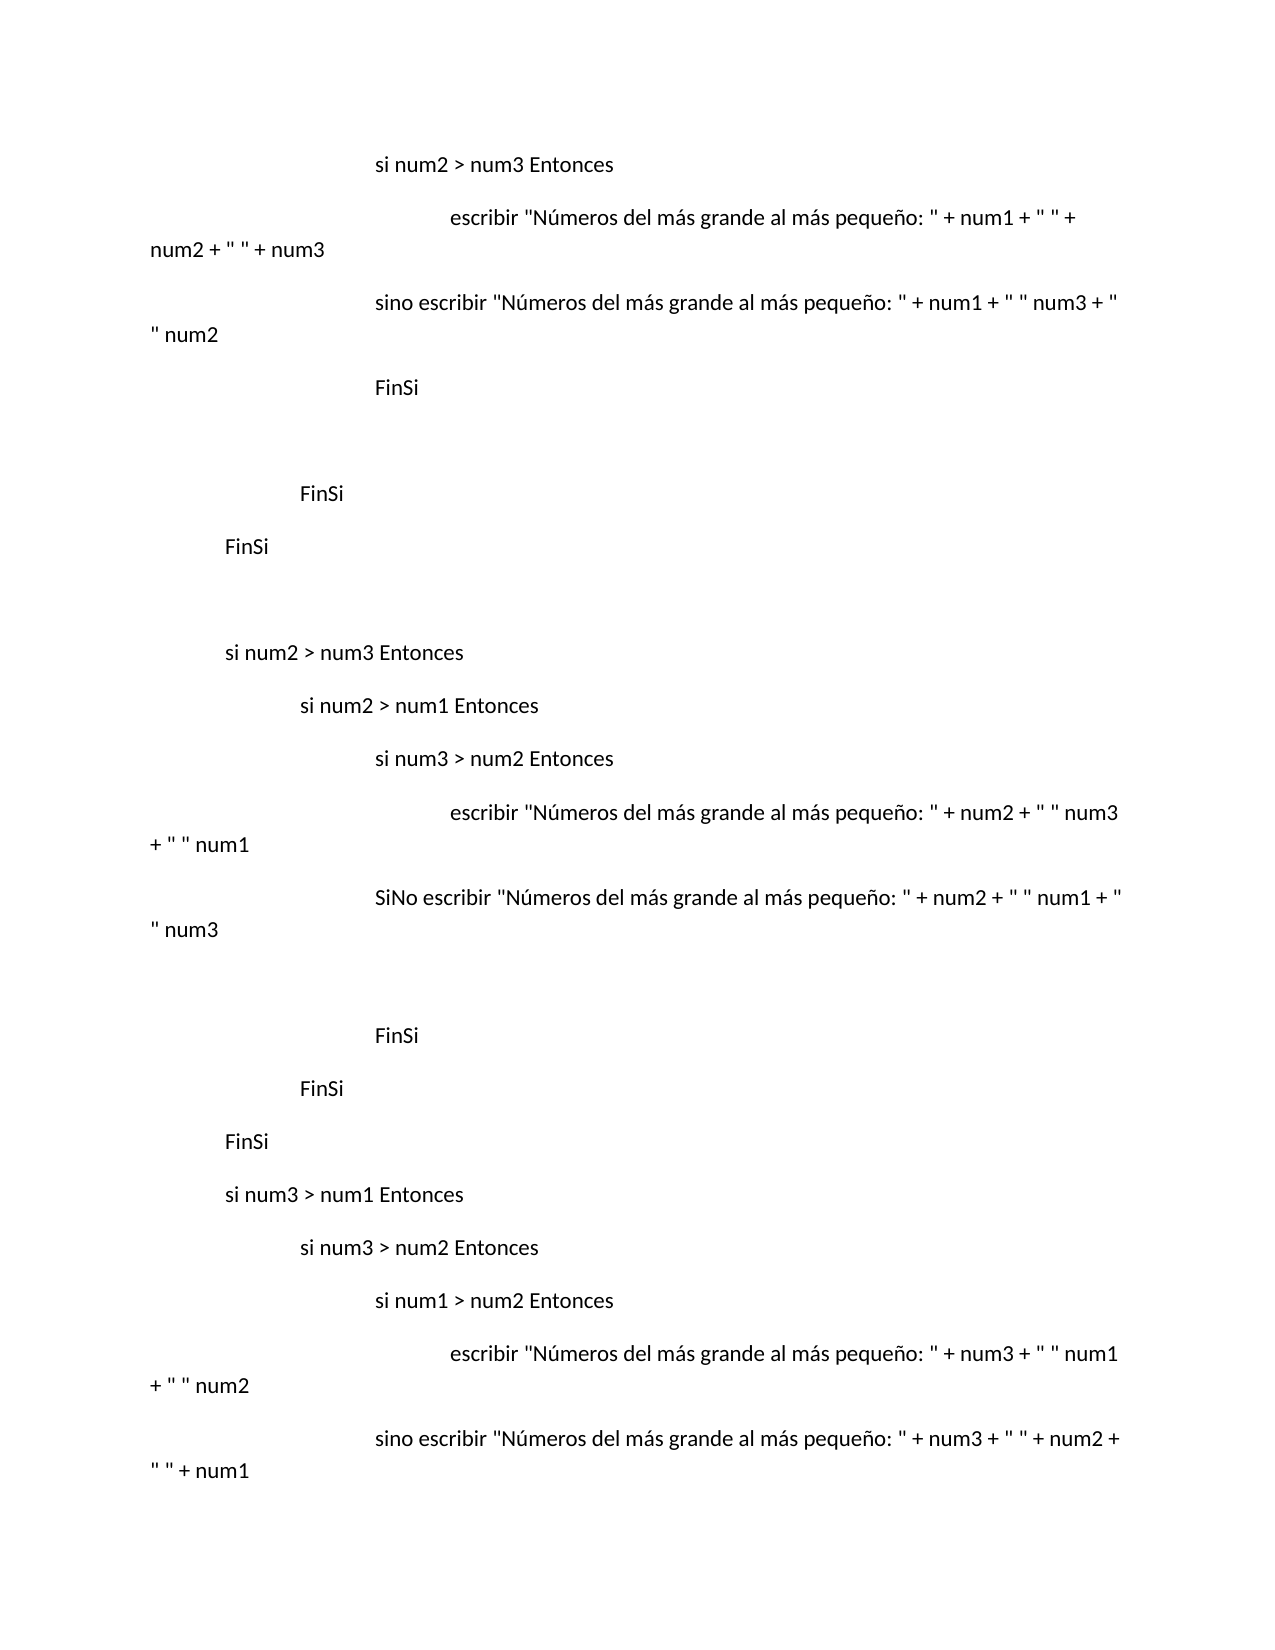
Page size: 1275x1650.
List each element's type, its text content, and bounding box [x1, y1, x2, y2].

text si num3 > num2 Entonces [150, 1233, 1125, 1261]
text FinSi [150, 373, 1125, 401]
text escribir "Números del más grande al más pequeño: " + num3 + " " num1 + " " num2 [150, 1339, 1125, 1399]
text si num1 > num2 Entonces [150, 1286, 1125, 1314]
text FinSi [150, 1127, 1125, 1155]
text FinSi [150, 479, 1125, 507]
text si num2 > num3 Entonces [150, 638, 1125, 667]
text FinSi [150, 532, 1125, 561]
text si num3 > num1 Entonces [150, 1180, 1125, 1208]
text si num2 > num3 Entonces [150, 150, 1125, 178]
text FinSi [150, 1074, 1125, 1102]
text escribir "Números del más grande al más pequeño: " + num1 + " " + num2 + " " + num3 [150, 203, 1125, 263]
text si num2 > num1 Entonces [150, 692, 1125, 719]
text SiNo escribir "Números del más grande al más pequeño: " + num2 + " " num1 + " " num3 [150, 883, 1125, 943]
text sino escribir "Números del más grande al más pequeño: " + num3 + " " + num2 + " " + num1 [150, 1424, 1125, 1484]
text FinSi [150, 1021, 1125, 1049]
text si num3 > num2 Entonces [150, 744, 1125, 773]
text escribir "Números del más grande al más pequeño: " + num2 + " " num3 + " " num1 [150, 798, 1125, 858]
text sino escribir "Números del más grande al más pequeño: " + num1 + " " num3 + " " num2 [150, 288, 1125, 348]
